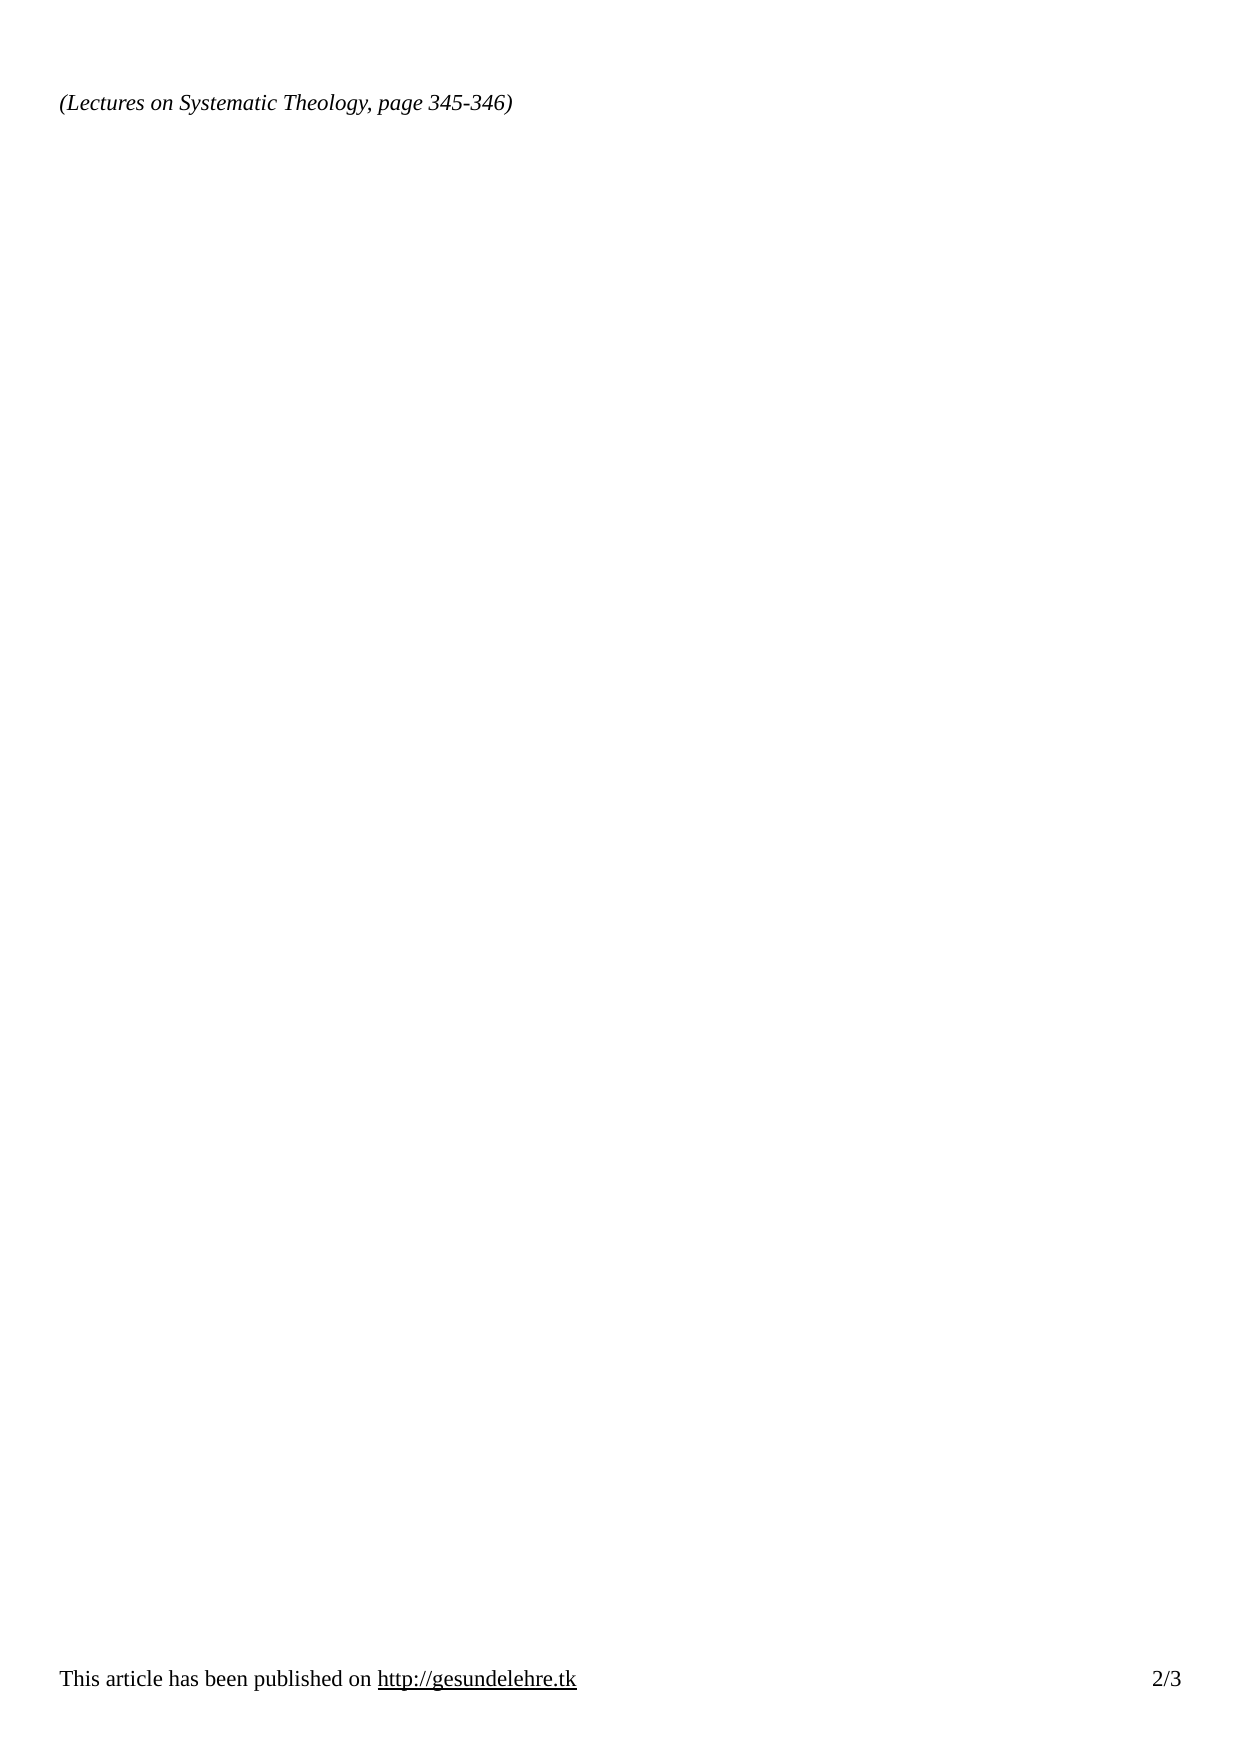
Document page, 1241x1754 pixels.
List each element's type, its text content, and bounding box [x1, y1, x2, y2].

text (Lectures on Systematic Theology, page 345-346) [59, 88, 1181, 115]
